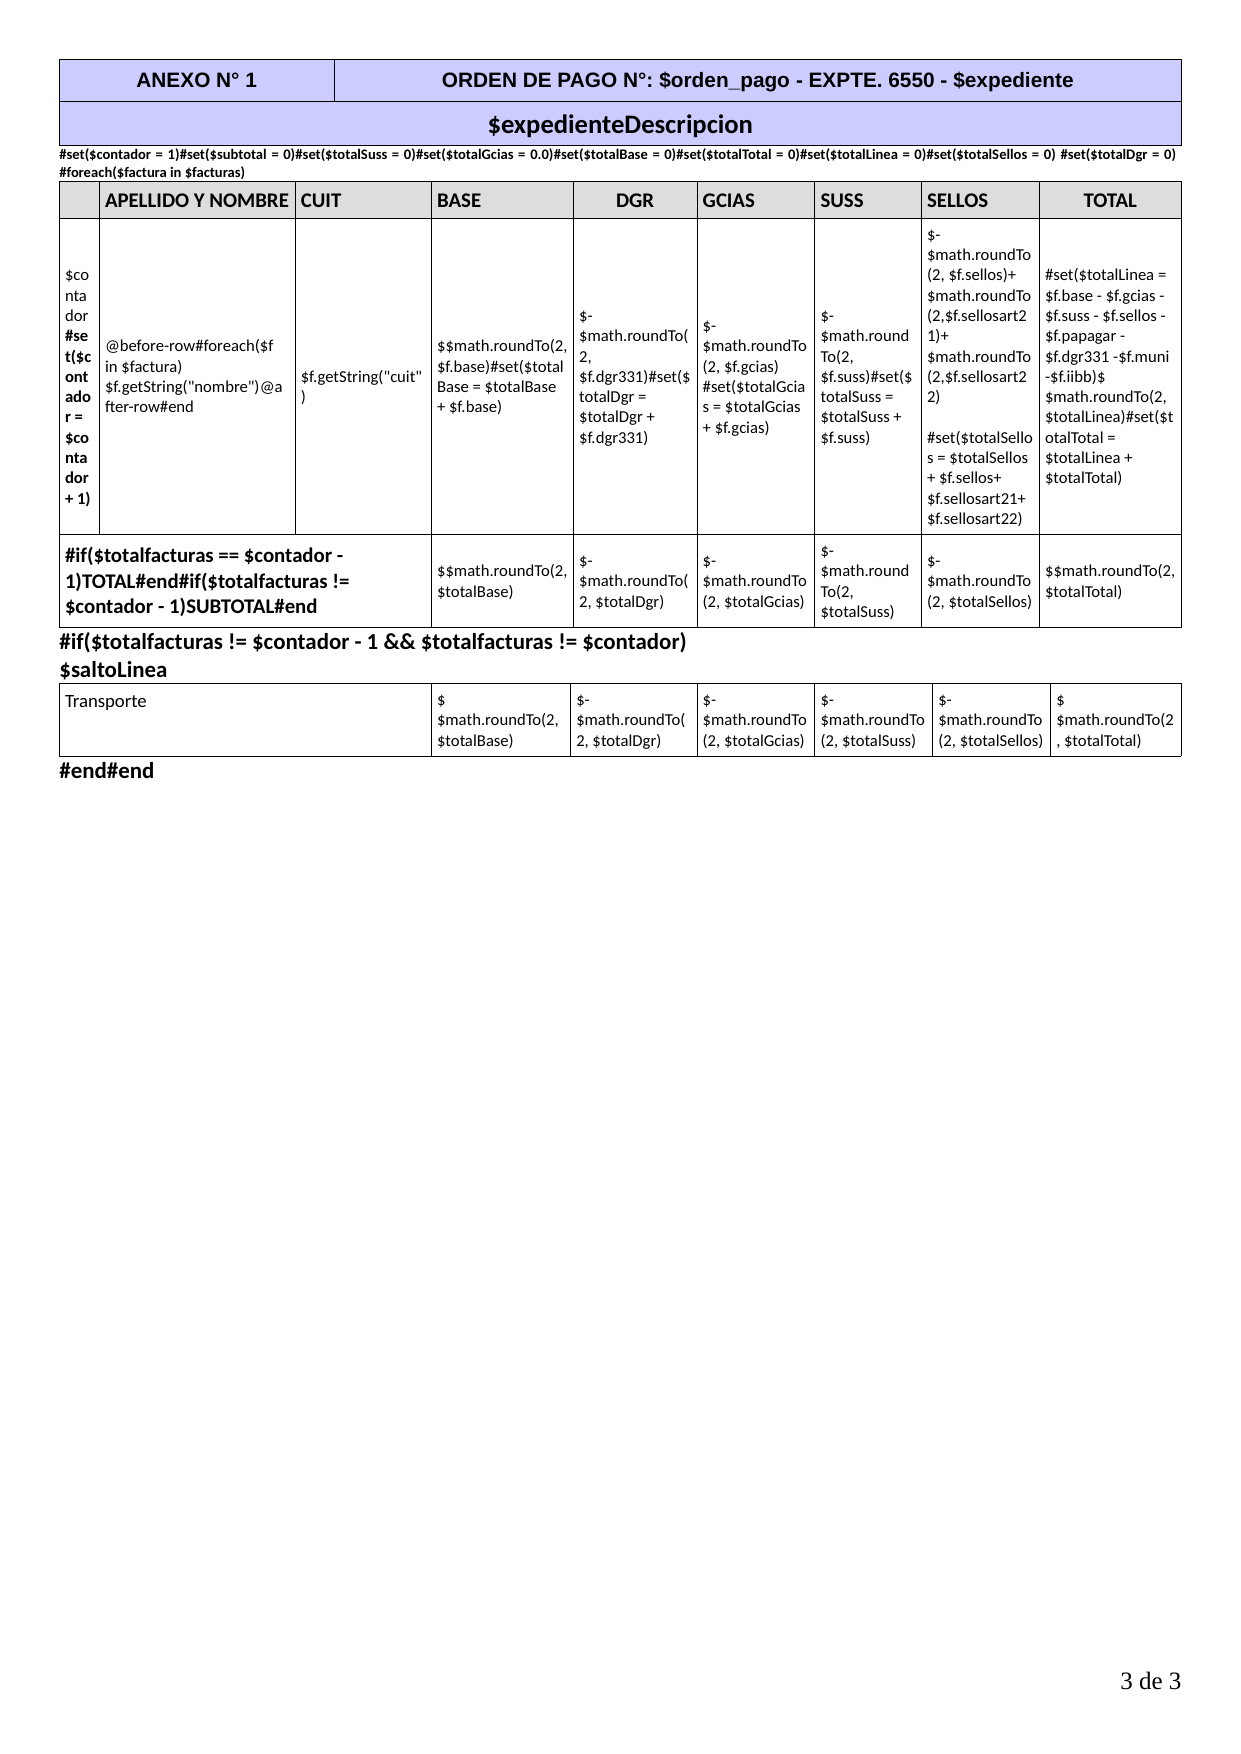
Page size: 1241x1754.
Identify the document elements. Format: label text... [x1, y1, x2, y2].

table_header DGR [574, 182, 697, 218]
table_header GCIAS [698, 182, 814, 218]
table_header $-$math.roundTo(2, $totalGcias) [698, 684, 814, 756]
table_header $$math.roundTo(2, $totalTotal) [1051, 684, 1181, 756]
table_cell @before-row#foreach($f in $factura)$f.getString("nombre")@after-row#end [100, 219, 295, 534]
table_cell $-$math.roundTo(2, $totalSellos) [922, 535, 1039, 627]
table_cell $-$math.roundTo(2, $f.suss)#set($totalSuss = $totalSuss + $f.suss) [815, 219, 921, 534]
table_header TOTAL [1040, 182, 1181, 218]
table_cell $$math.roundTo(2, $totalBase) [432, 535, 573, 627]
table_header Transporte [60, 684, 431, 756]
table_header [60, 182, 99, 218]
table_header ANEXO N° 1 [60, 60, 334, 101]
table_header $$math.roundTo(2, $totalBase) [432, 684, 570, 756]
table_cell $-$math.roundTo(2, $totalSuss) [815, 535, 921, 627]
table_cell $-$math.roundTo(2, $f.gcias) #set($totalGcias = $totalGcias + $f.gcias) [698, 219, 814, 534]
table_header APELLIDO Y NOMBRE [100, 182, 295, 218]
table_cell $-$math.roundTo(2, $f.dgr331)#set($totalDgr = $totalDgr + $f.dgr331) [574, 219, 697, 534]
table_cell $$math.roundTo(2, $totalTotal) [1040, 535, 1181, 627]
table_cell $- $math.roundTo(2, $f.sellos)+$math.roundTo(2,$f.sellosart21)+$math.roundTo(2,$f.sellosart22) #set($totalSellos = $totalSellos + $f.sellos+$f.sellosart21+$f.sellosart22) [922, 219, 1039, 534]
table_cell $$math.roundTo(2, $f.base)#set($totalBase = $totalBase + $f.base) [432, 219, 573, 534]
text #end#end [59, 757, 1181, 784]
table_header SUSS [815, 182, 921, 218]
text $saltoLinea [59, 655, 1181, 683]
table_header BASE [432, 182, 573, 218]
table_header $-$math.roundTo(2, $totalDgr) [571, 684, 697, 756]
table_cell $-$math.roundTo(2, $totalDgr) [574, 535, 697, 627]
table_cell #set($totalLinea = $f.base - $f.gcias - $f.suss - $f.sellos - $f.papagar - $f.dgr331 -$f.muni -$f.iibb)$$math.roundTo(2, $totalLinea)#set($totalTotal = $totalLinea + $totalTotal) [1040, 219, 1181, 534]
table_cell $f.getString("cuit") [296, 219, 431, 534]
table_cell $expedienteDescripcion [60, 102, 1181, 145]
table_cell #if($totalfacturas == $contador - 1)TOTAL#end#if($totalfacturas != $contador - 1)SUBTOTAL#end [60, 535, 431, 627]
table_header $-$math.roundTo(2, $totalSellos) [933, 684, 1050, 756]
table_header $-$math.roundTo(2, $totalSuss) [815, 684, 932, 756]
text #if($totalfacturas != $contador - 1 && $totalfacturas != $contador) [59, 628, 1181, 655]
table_header SELLOS [922, 182, 1039, 218]
table_cell $-$math.roundTo(2, $totalGcias) [698, 535, 814, 627]
text #set($contador = 1)#set($subtotal = 0)#set($totalSuss = 0)#set($totalGcias = 0.0)#set($totalBase = 0)#set($totalTotal = 0)#set($totalLinea = 0)#set($totalSellos = 0) #set($totalDgr = 0) #foreach($factura in $facturas) [59, 146, 1181, 181]
table_cell $contador#set($contador = $contador + 1) [60, 219, 99, 534]
table_header CUIT [296, 182, 431, 218]
table_header ORDEN DE PAGO N°: $orden_pago - EXPTE. 6550 - $expediente [335, 60, 1181, 101]
